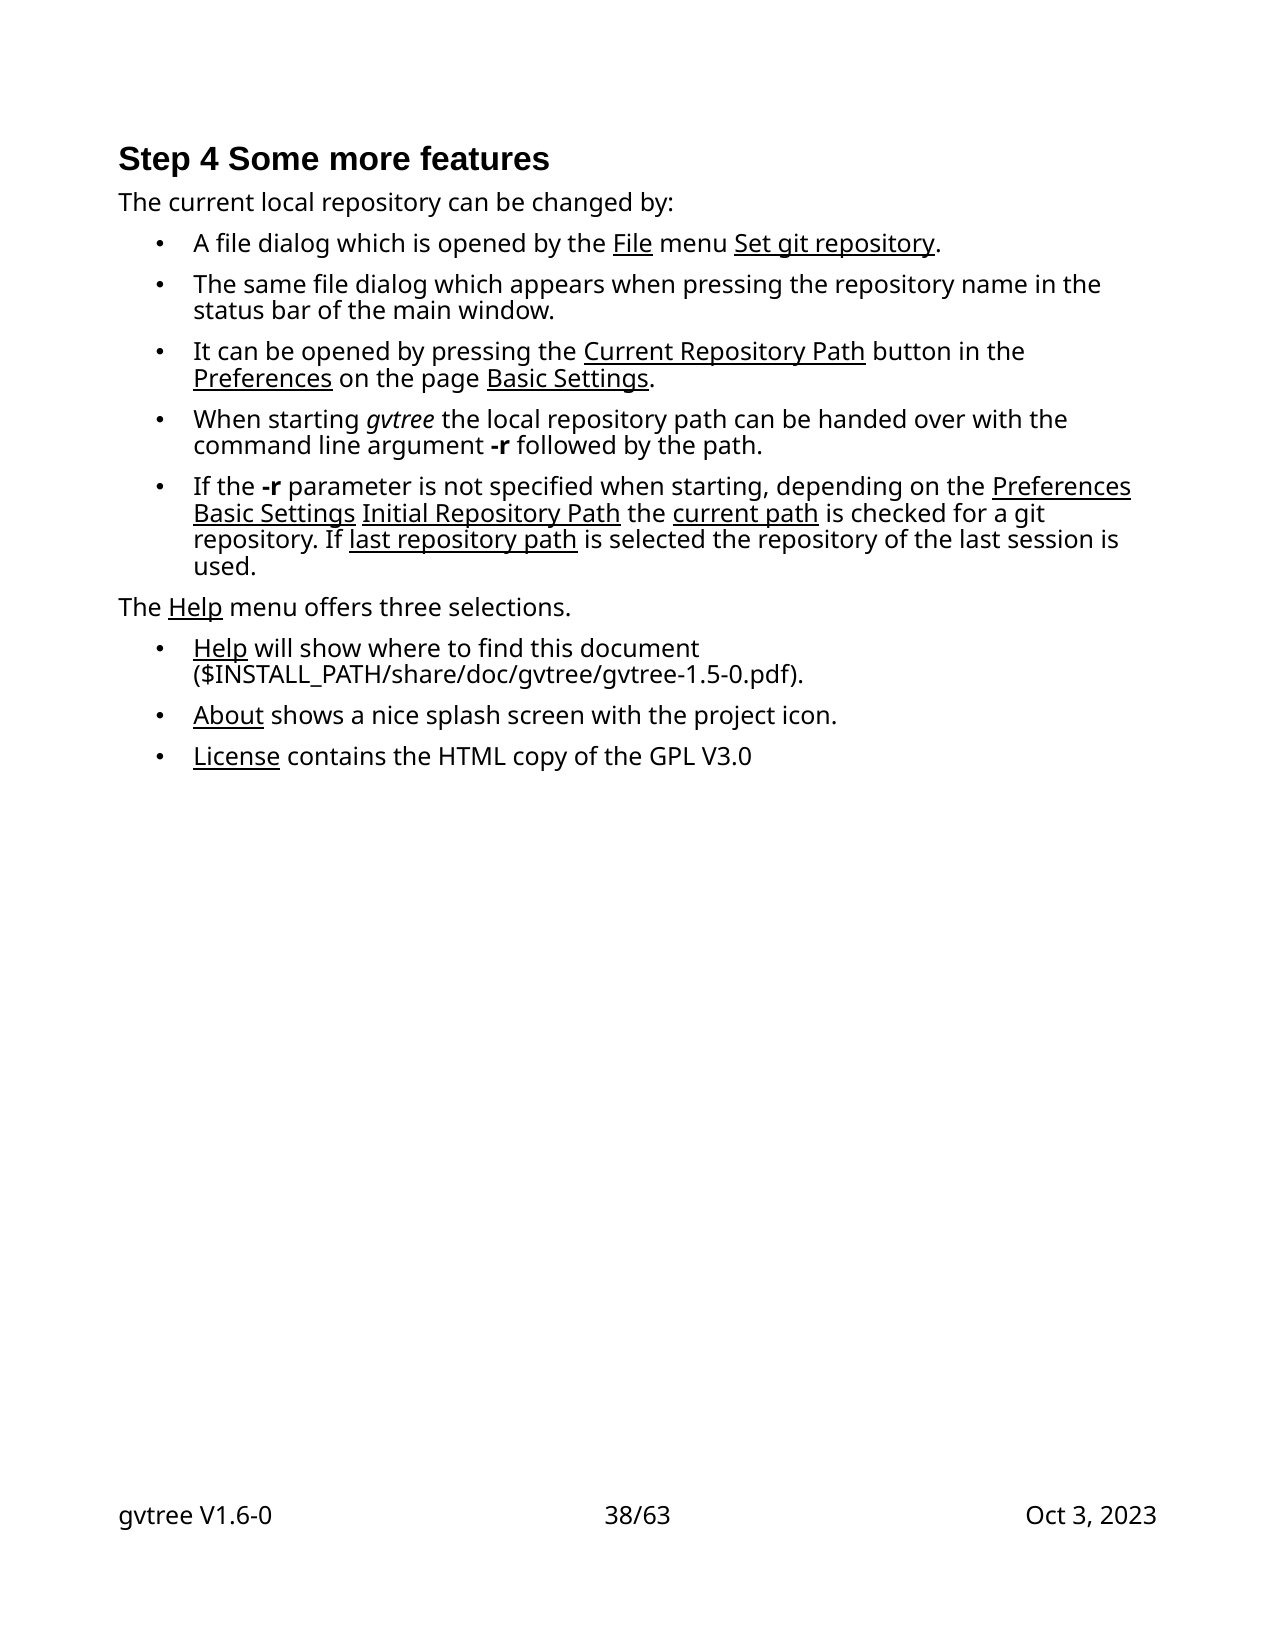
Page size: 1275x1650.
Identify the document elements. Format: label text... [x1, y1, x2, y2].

list When starting gvtree the local repository path can be handed over with the command line argument -r followed by the path. [156, 407, 1157, 460]
list The same file dialog which appears when pressing the repository name in the status bar of the main window. [156, 272, 1157, 325]
list A file dialog which is opened by the File menu Set git repository. [156, 231, 1157, 258]
subtitle Step 4 Some more features [118, 139, 1157, 178]
list About shows a nice splash screen with the project icon. [156, 704, 1157, 730]
list Help will show where to find this document ($INSTALL_PATH/share/doc/gvtree/gvtree-1.5-0.pdf). [156, 636, 1157, 689]
list If the -r parameter is not specified when starting, depending on the Preferences Basic Settings Initial Repository Path the current path is checked for a git repository. If last repository path is selected the repository of the last session is used. [156, 475, 1157, 581]
list License contains the HTML copy of the GPL V3.0 [156, 745, 1157, 771]
text The Help menu offers three selections. [118, 595, 1157, 622]
text The current local repository can be changed by: [118, 190, 1157, 217]
list It can be opened by pressing the Current Repository Path button in the Preferences on the page Basic Settings. [156, 340, 1157, 393]
